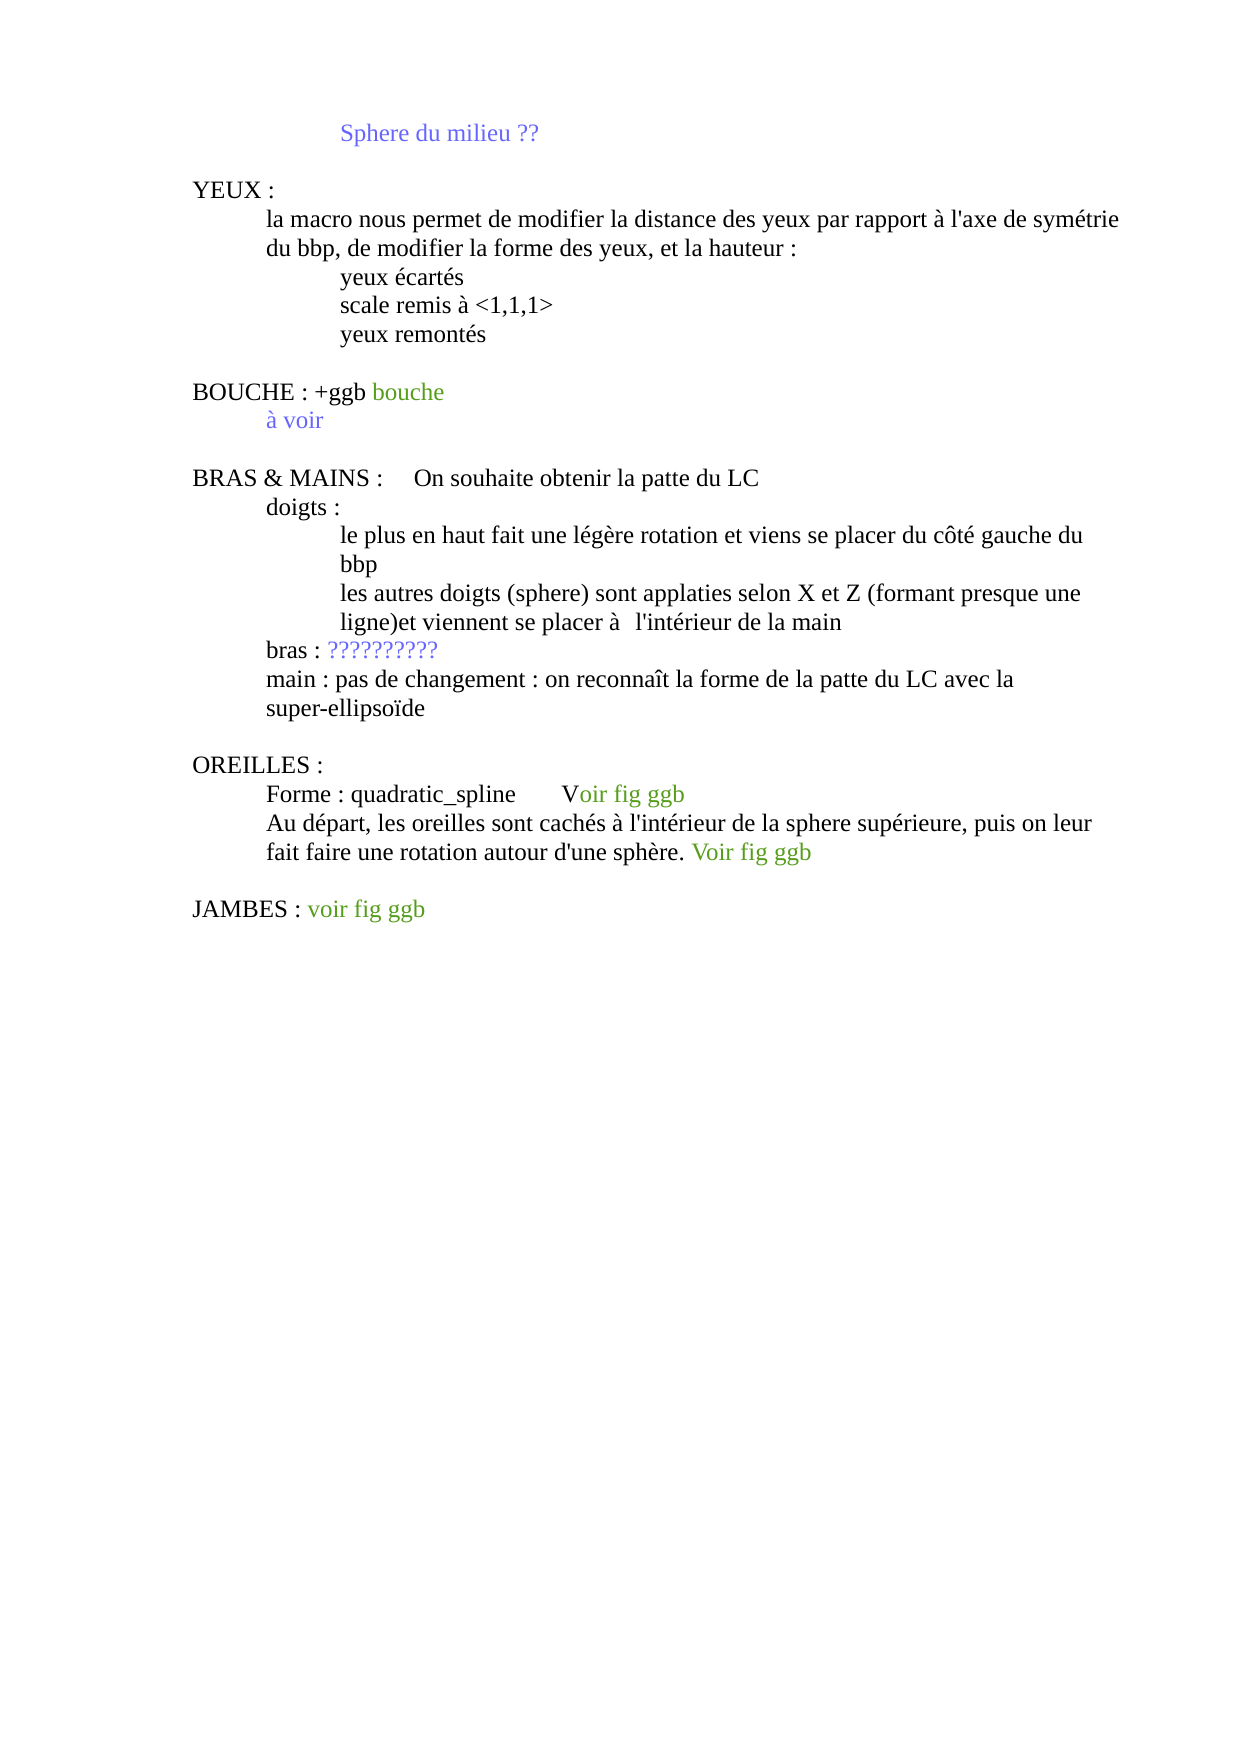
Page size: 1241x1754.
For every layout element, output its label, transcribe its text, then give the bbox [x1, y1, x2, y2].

text les autres doigts (sphere) sont applaties selon X et Z (formant presque une ligne)et viennent se placer à l'intérieur de la main [118, 578, 1122, 636]
text bras : ?????????? [118, 636, 1122, 664]
text le plus en haut fait une légère rotation et viens se placer du côté gauche du bbp [118, 521, 1122, 578]
text Forme : quadratic_spline Voir fig ggb [118, 779, 1122, 808]
text yeux remontés [118, 319, 1122, 348]
text doigts : [118, 492, 1122, 521]
text main : pas de changement : on reconnaît la forme de la patte du LC avec la super-ellipsoïde [118, 664, 1122, 722]
text à voir [118, 406, 1122, 434]
text la macro nous permet de modifier la distance des yeux par rapport à l'axe de symétrie du bbp, de modifier la forme des yeux, et la hauteur : [118, 204, 1122, 262]
text Sphere du milieu ?? [118, 118, 1122, 147]
text yeux écartés [118, 262, 1122, 291]
text BRAS & MAINS : On souhaite obtenir la patte du LC [118, 463, 1122, 492]
text YEUX : [118, 176, 1122, 204]
text BOUCHE : +ggb bouche [118, 377, 1122, 406]
text Au départ, les oreilles sont cachés à l'intérieur de la sphere supérieure, puis on leur fait faire une rotation autour d'une sphère. Voir fig ggb [118, 808, 1122, 866]
text scale remis à <1,1,1> [118, 291, 1122, 319]
text OREILLES : [118, 751, 1122, 779]
text JAMBES : voir fig ggb [118, 894, 1122, 923]
